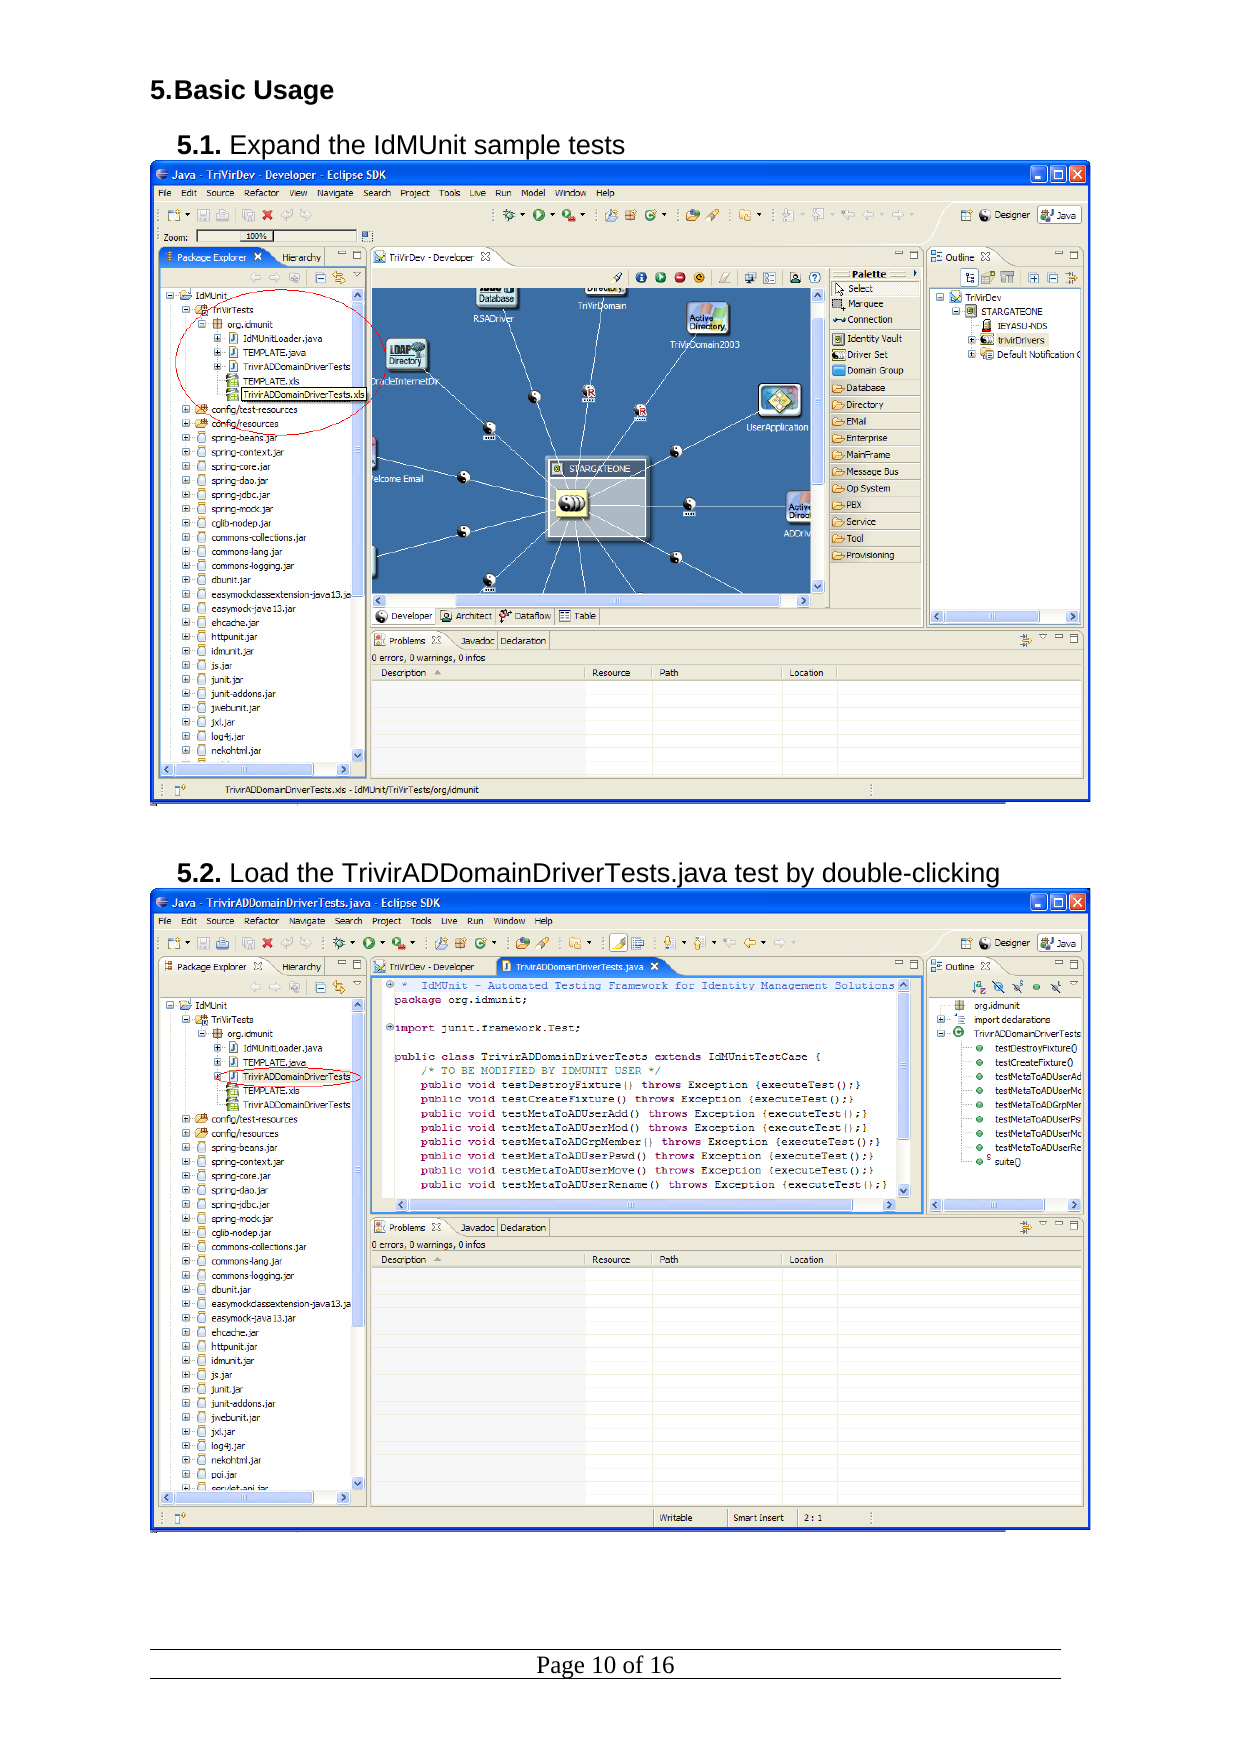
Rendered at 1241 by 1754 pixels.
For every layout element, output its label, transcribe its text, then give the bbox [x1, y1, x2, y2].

subtitle Expand the IdMUnit sample tests [177, 130, 1091, 160]
subtitle Basic Usage [150, 75, 1091, 105]
subtitle Load the TrivirADDomainDriverTests.java test by double-clicking [177, 858, 1091, 888]
